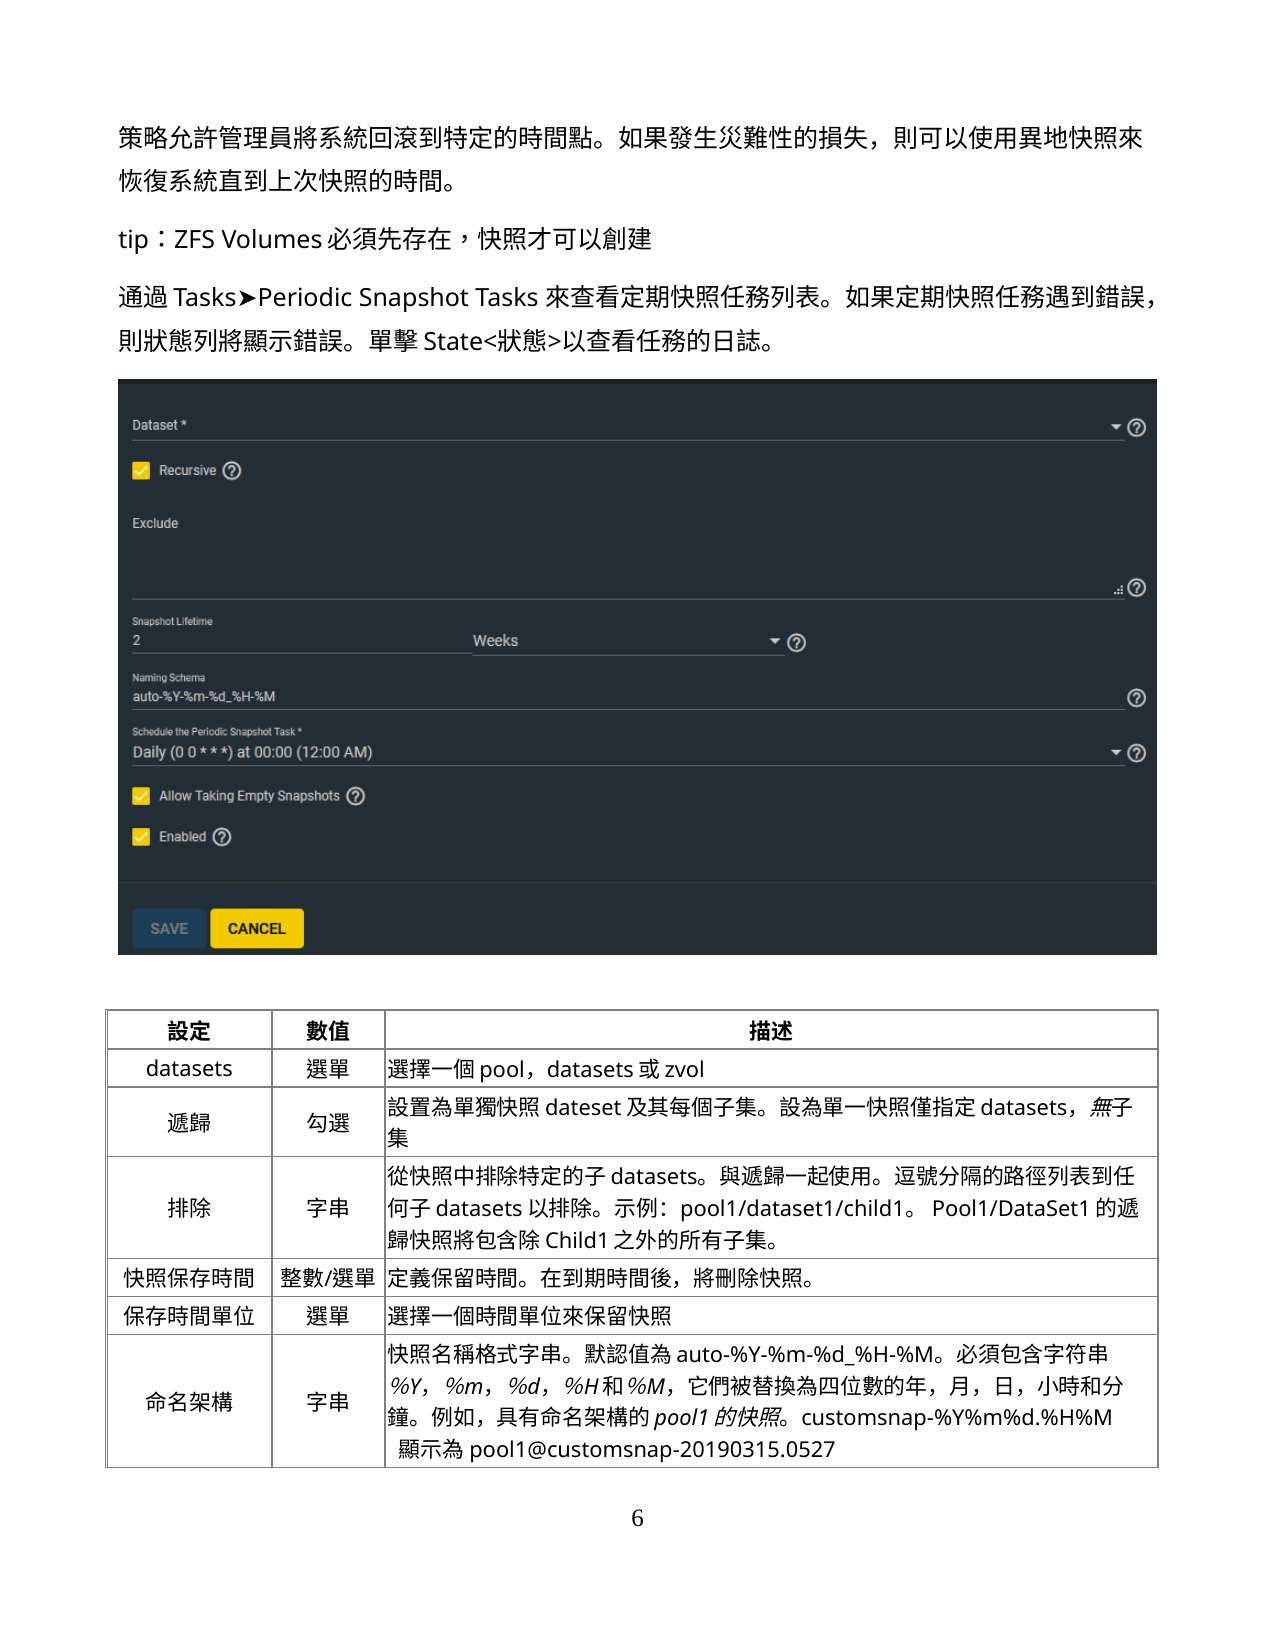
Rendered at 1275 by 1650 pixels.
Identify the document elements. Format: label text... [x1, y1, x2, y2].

table_cell 命名架構 [108, 1335, 271, 1467]
table_cell 選單 [273, 1297, 384, 1333]
table_header 設定 [108, 1011, 271, 1048]
table_cell 整數/選單 [273, 1259, 384, 1296]
table_cell 快照保存時間 [108, 1259, 271, 1296]
table_cell 勾選 [273, 1088, 384, 1156]
table_header 描述 [386, 1011, 1157, 1048]
table_cell 字串 [273, 1335, 384, 1467]
table_cell 選擇一個時間單位來保留快照 [386, 1297, 1157, 1333]
table_cell 快照名稱格式字串。默認值為auto-%Y-%m-%d_%H-%M。必須包含字符串％Y，％m，％d，％H和％M，它們被替換為四位數的年，月，日，小時和分鐘。例如，具有命名架構的pool1的快照。customsnap-%Y%m%d.%H%M 顯示為 pool1@customsnap-20190315.0527 [386, 1335, 1157, 1467]
table_cell 定義保留時間。在到期時間後，將刪除快照。 [386, 1259, 1157, 1296]
picture [118, 379, 1157, 955]
table_cell 從快照中排除特定的子datasets。與遞歸一起使用。逗號分隔的路徑列表到任何子datasets以排除。示例：pool1/dataset1/child1。 Pool1/DataSet1的遞歸快照將包含除Child1之外的所有子集。 [386, 1157, 1157, 1258]
table_cell 遞歸 [108, 1088, 271, 1156]
table_cell 選擇一個pool，datasets或zvol [386, 1050, 1157, 1086]
table_cell 字串 [273, 1157, 384, 1258]
table_cell 選單 [273, 1050, 384, 1086]
table_cell 排除 [108, 1157, 271, 1258]
table_cell datasets [108, 1050, 271, 1086]
text tip：ZFS Volumes必須先存在，快照才可以創建 [118, 219, 1157, 256]
table_header 數值 [273, 1011, 384, 1048]
table_cell 保存時間單位 [108, 1297, 271, 1333]
text 策略允許管理員將系統回滾到特定的時間點。如果發生災難性的損失，則可以使用異地快照來恢復系統直到上次快照的時間。 [118, 118, 1157, 198]
text 通過Tasks➤Periodic Snapshot Tasks 來查看定期快照任務列表。如果定期快照任務遇到錯誤，則狀態列將顯示錯誤。單擊State<狀態>以查看任務的日誌。 [118, 278, 1157, 357]
table_cell 設置為單獨快照dateset及其每個子集。設為單一快照僅指定datasets，無子集 [386, 1088, 1157, 1156]
